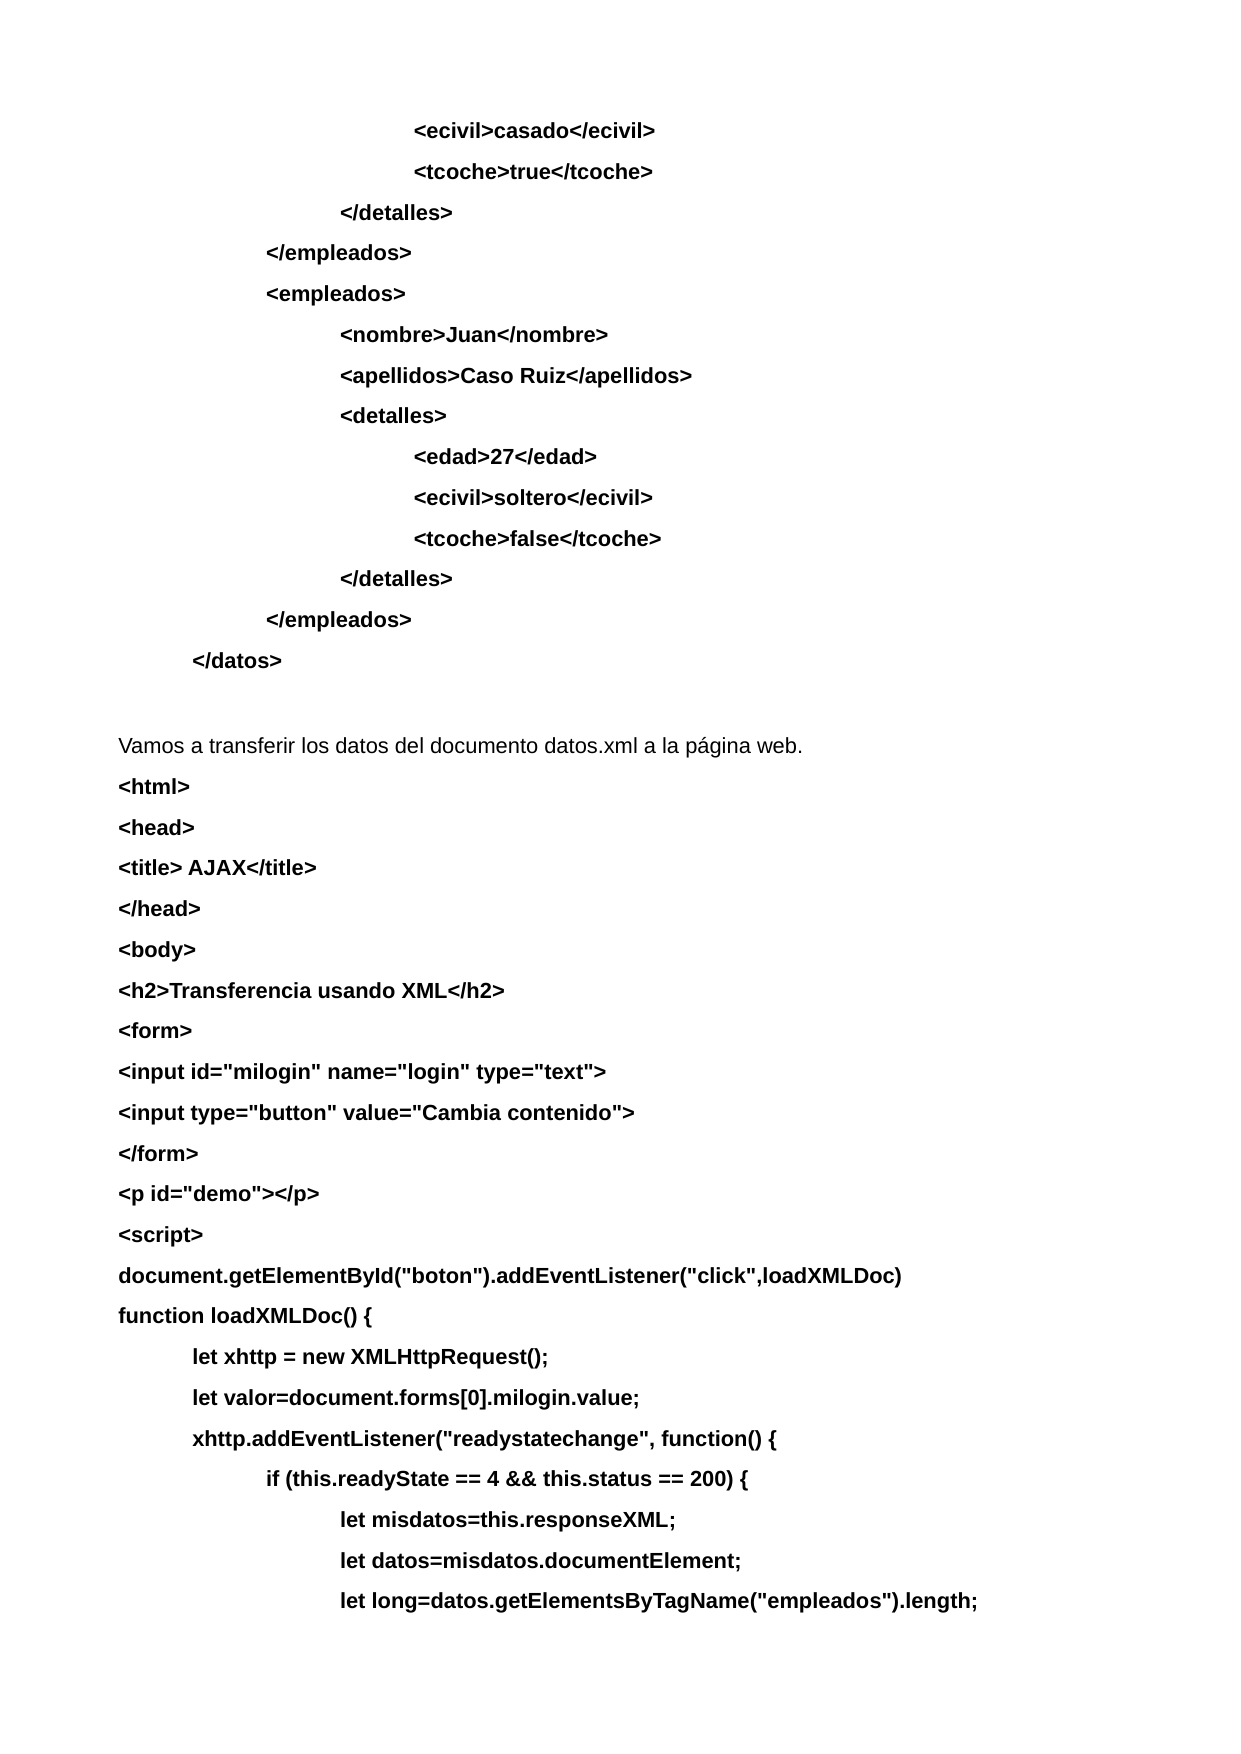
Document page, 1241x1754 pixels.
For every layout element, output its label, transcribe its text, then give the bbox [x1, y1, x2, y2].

text Vamos a transferir los datos del documento datos.xml a la página web. [118, 733, 1122, 758]
text document.getElementById("boton").addEventListener("click",loadXMLDoc) [118, 1263, 1122, 1288]
text function loadXMLDoc() { [118, 1303, 1122, 1328]
text <apellidos>Caso Ruiz</apellidos> [118, 362, 1122, 388]
text <tcoche>false</tcoche> [118, 525, 1122, 551]
text let datos=misdatos.documentElement; [118, 1548, 1122, 1573]
text <html> [118, 774, 1122, 799]
text <input type="button" value="Cambia contenido"> [118, 1100, 1122, 1125]
text <title> AJAX</title> [118, 855, 1122, 881]
text <ecivil>soltero</ecivil> [118, 485, 1122, 510]
text </detalles> [118, 199, 1122, 225]
text <form> [118, 1018, 1122, 1043]
text let xhttp = new XMLHttpRequest(); [118, 1344, 1122, 1369]
text <detalles> [118, 403, 1122, 428]
text <p id="demo"></p> [118, 1181, 1122, 1206]
text if (this.readyState == 4 && this.status == 200) { [118, 1466, 1122, 1491]
text </form> [118, 1140, 1122, 1166]
text let long=datos.getElementsByTagName("empleados").length; [118, 1588, 1122, 1614]
text <body> [118, 937, 1122, 962]
text <head> [118, 814, 1122, 840]
text <tcoche>true</tcoche> [118, 159, 1122, 184]
text <script> [118, 1222, 1122, 1247]
text <ecivil>casado</ecivil> [118, 118, 1122, 143]
text <edad>27</edad> [118, 444, 1122, 469]
text </detalles> [118, 566, 1122, 591]
text <h2>Transferencia usando XML</h2> [118, 977, 1122, 1003]
text </empleados> [118, 240, 1122, 266]
text </head> [118, 896, 1122, 921]
text xhttp.addEventListener("readystatechange", function() { [118, 1426, 1122, 1451]
text </empleados> [118, 607, 1122, 632]
text </datos> [118, 648, 1122, 673]
text let misdatos=this.responseXML; [118, 1507, 1122, 1532]
text <nombre>Juan</nombre> [118, 322, 1122, 347]
text <empleados> [118, 281, 1122, 306]
text let valor=document.forms[0].milogin.value; [118, 1385, 1122, 1410]
text <input id="milogin" name="login" type="text"> [118, 1059, 1122, 1084]
